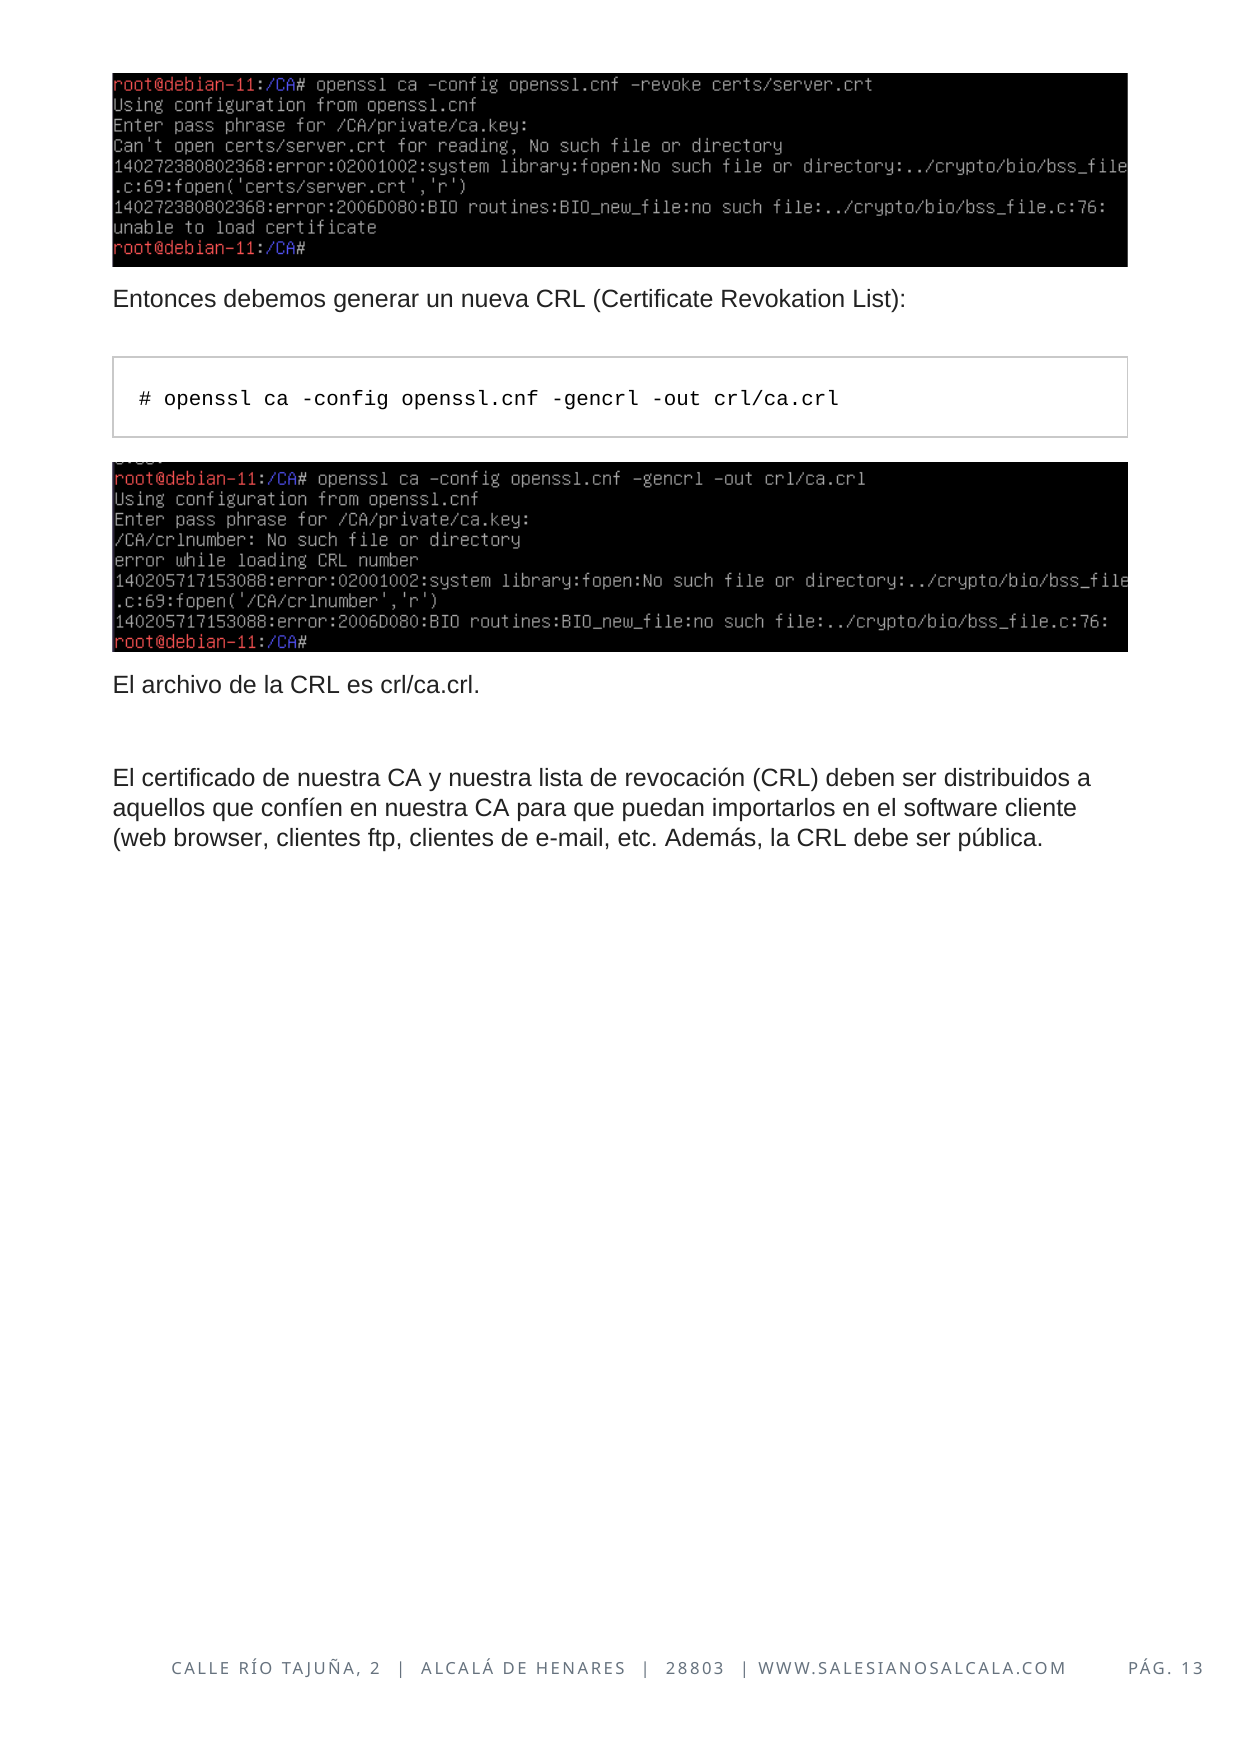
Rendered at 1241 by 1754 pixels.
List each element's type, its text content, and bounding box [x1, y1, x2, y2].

text # openssl ca -config openssl.cnf -gencrl -out crl/ca.crl [114, 358, 1127, 436]
text El archivo de la CRL es crl/ca.crl. [112, 670, 1128, 698]
text El certificado de nuestra CA y nuestra lista de revocación (CRL) deben ser distribuidos a aquellos que confíen en nuestra CA para que puedan importarlos en el software cliente (web browser, clientes ftp, clientes de e-mail, etc. Además, la CRL debe ser pública. [112, 763, 1128, 852]
text Entonces debemos generar un nueva CRL (Certificate Revokation List): [112, 284, 1128, 313]
